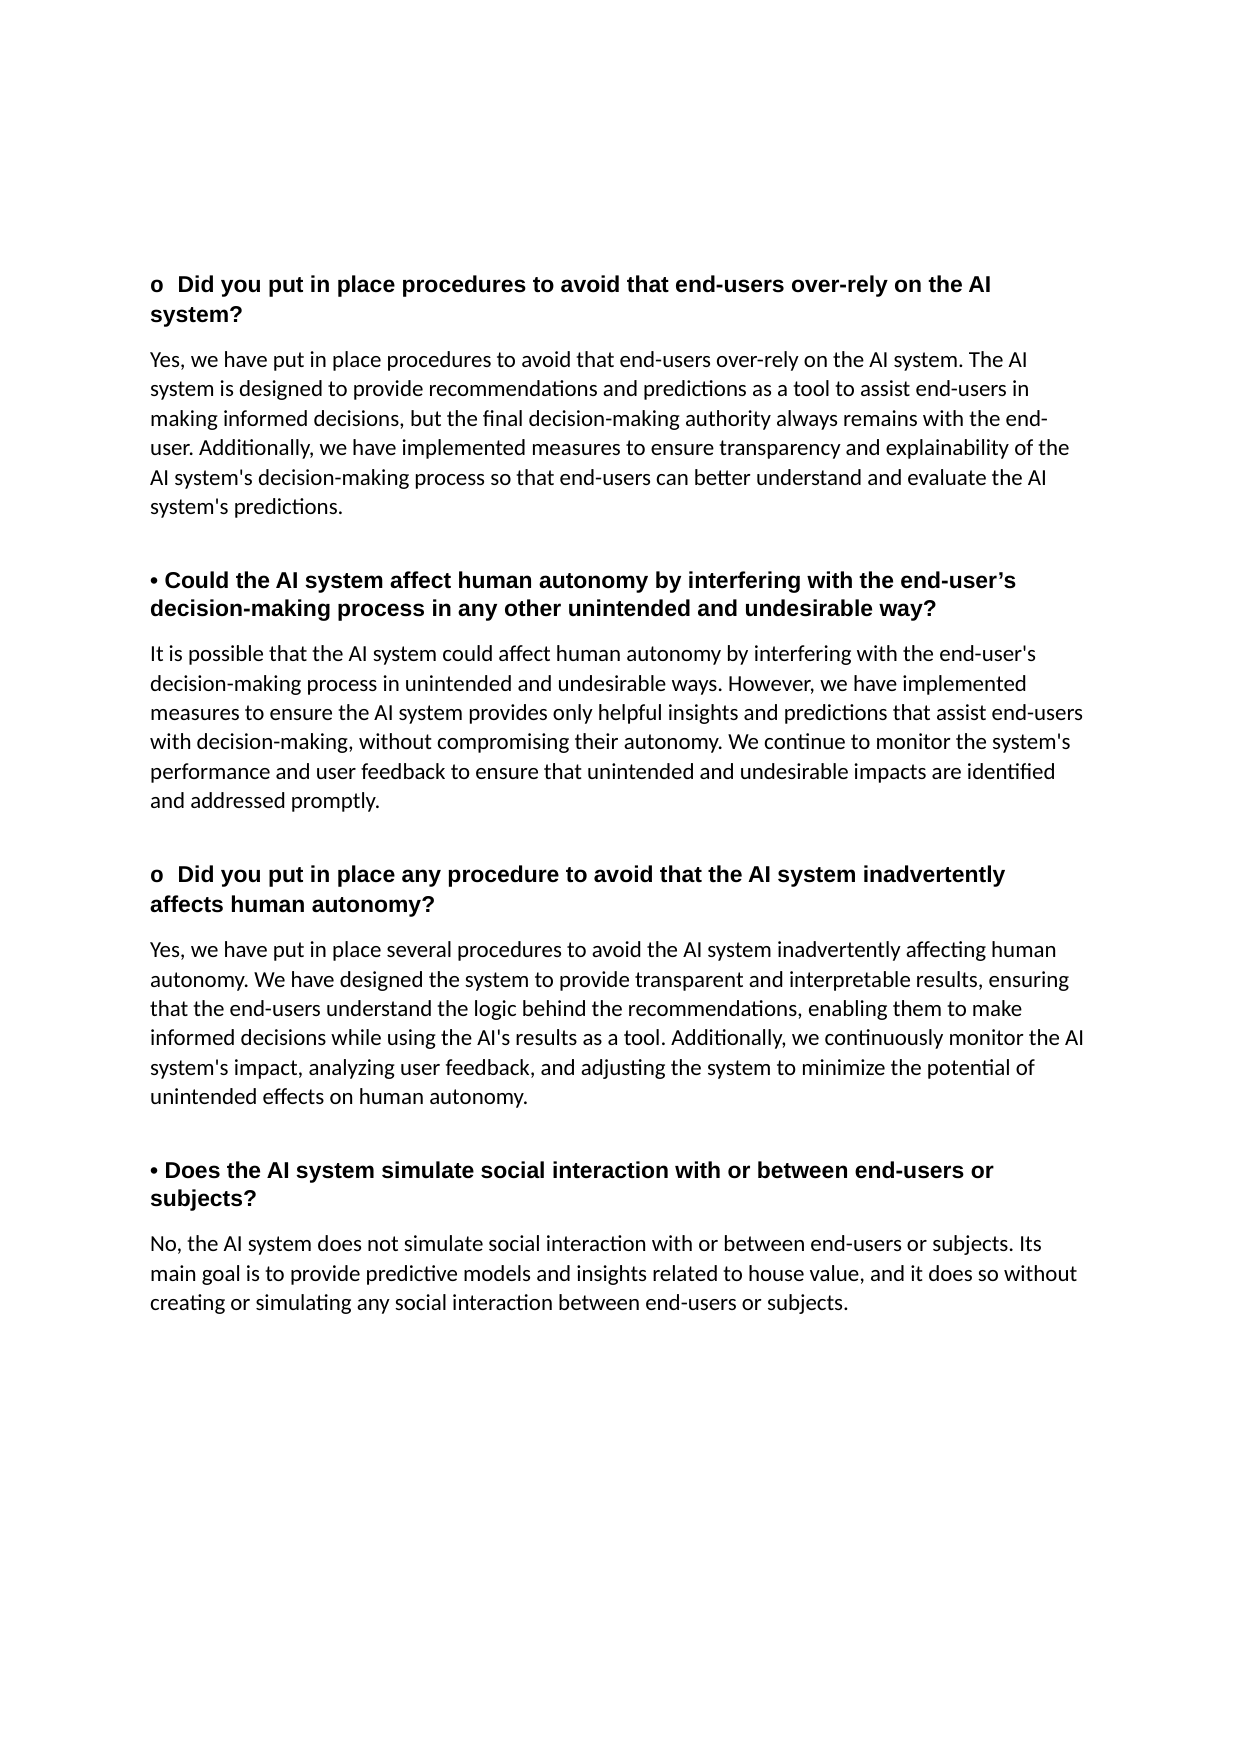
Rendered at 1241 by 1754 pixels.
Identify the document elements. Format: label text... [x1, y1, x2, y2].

text It is possible that the AI system could affect human autonomy by interfering with the end-user's decision-making process in unintended and undesirable ways. However, we have implemented measures to ensure the AI system provides only helpful insights and predictions that assist end-users with decision-making, without compromising their autonomy. We continue to monitor the system's performance and user feedback to ensure that unintended and undesirable impacts are identified and addressed promptly. [150, 639, 1090, 814]
text o Did you put in place procedures to avoid that end-users over-rely on the AI system? [150, 242, 1090, 327]
text No, the AI system does not simulate social interaction with or between end-users or subjects. Its main goal is to provide predictive models and insights related to house value, and it does so without creating or simulating any social interaction between end-users or subjects. [150, 1229, 1090, 1316]
text o Did you put in place any procedure to avoid that the AI system inadvertently affects human autonomy? [150, 832, 1090, 917]
text Yes, we have put in place procedures to avoid that end-users over-rely on the AI system. The AI system is designed to provide recommendations and predictions as a tool to assist end-users in making informed decisions, but the final decision-making authority always remains with the end-user. Additionally, we have implemented measures to ensure transparency and explainability of the AI system's decision-making process so that end-users can better understand and evaluate the AI system's predictions. [150, 345, 1090, 520]
text • Does the AI system simulate social interaction with or between end-users or subjects? [150, 1128, 1090, 1211]
text Yes, we have put in place several procedures to avoid the AI system inadvertently affecting human autonomy. We have designed the system to provide transparent and interpretable results, ensuring that the end-users understand the logic behind the recommendations, enabling them to make informed decisions while using the AI's results as a tool. Additionally, we continuously monitor the AI system's impact, analyzing user feedback, and adjusting the system to minimize the potential of unintended effects on human autonomy. [150, 935, 1090, 1110]
text • Could the AI system affect human autonomy by interfering with the end-user’s decision-making process in any other unintended and undesirable way? [150, 538, 1090, 621]
